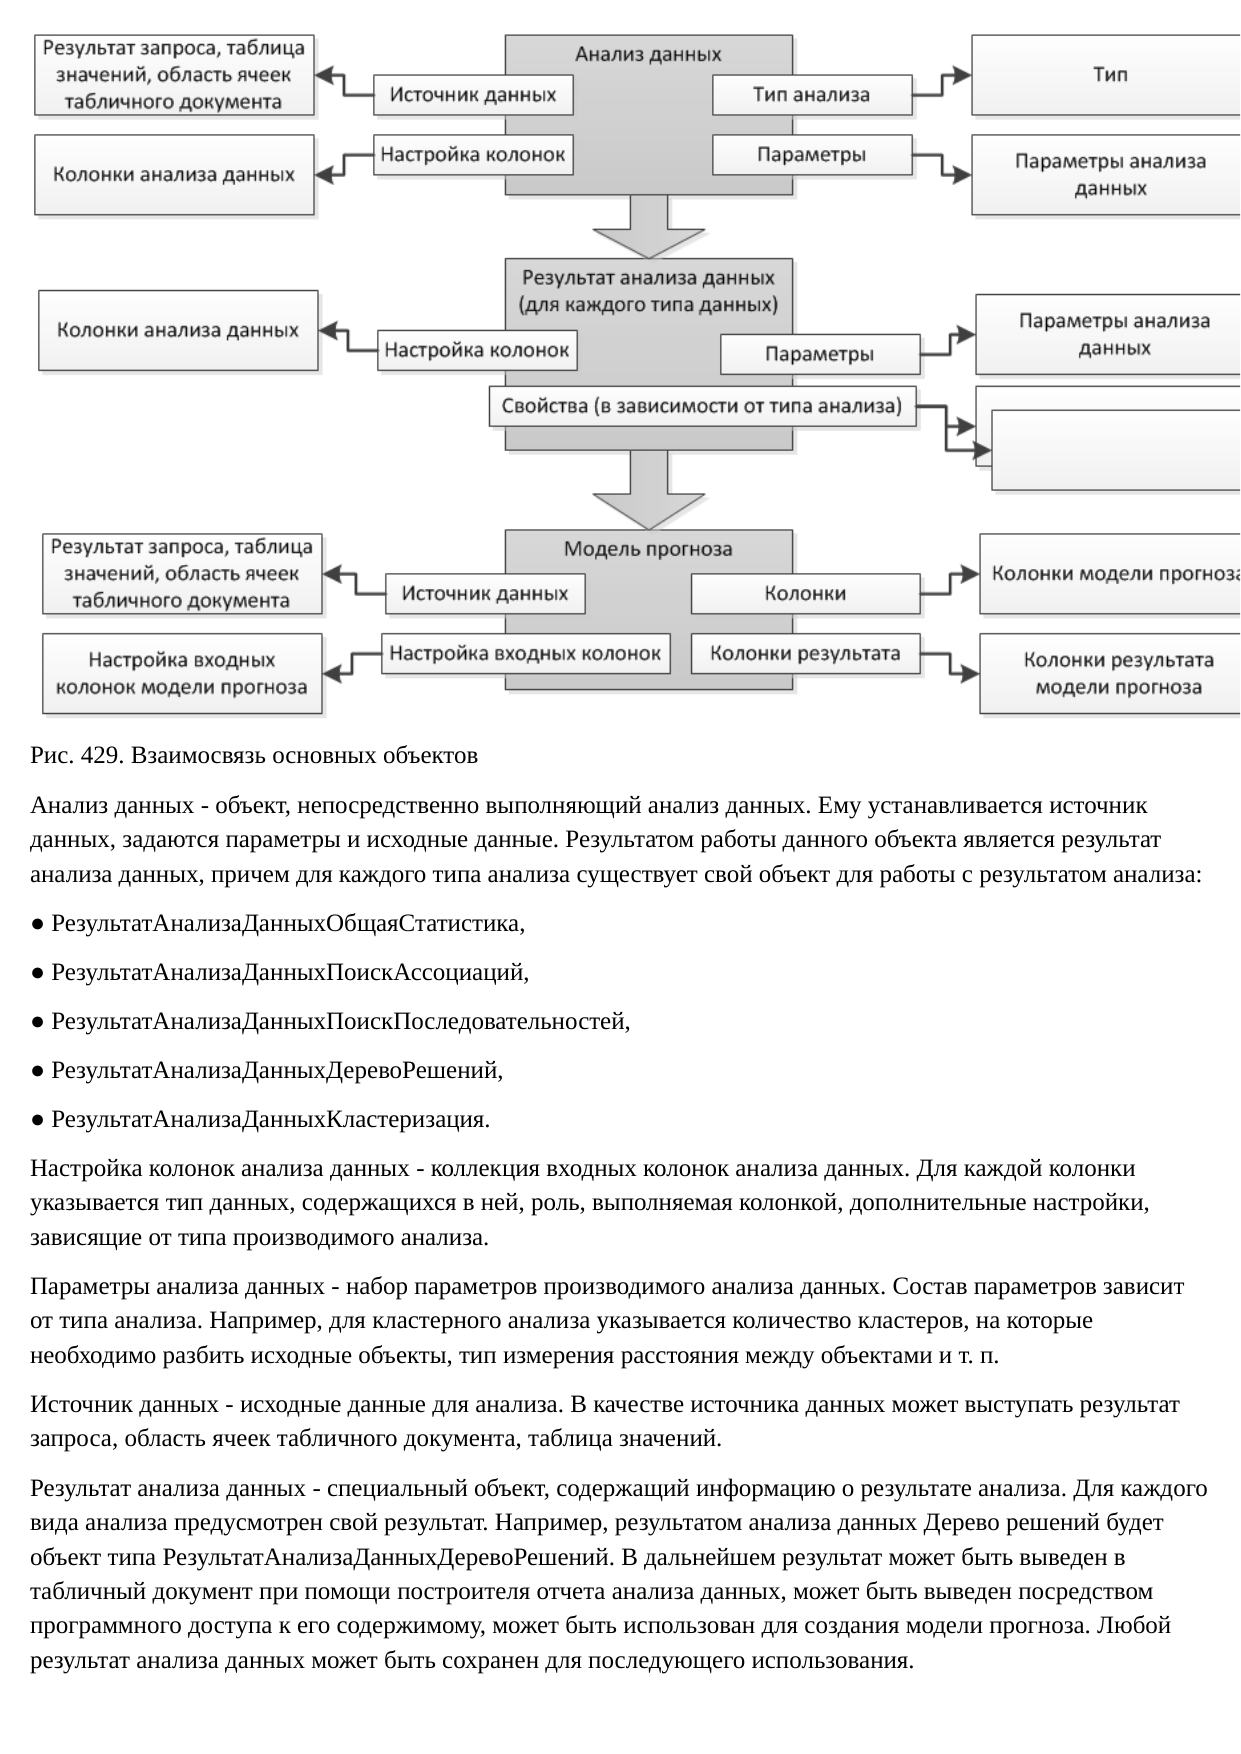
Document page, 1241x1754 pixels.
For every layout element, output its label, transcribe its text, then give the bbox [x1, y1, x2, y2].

text ● РезультатАнализаДанныхКластеризация. [30, 1104, 1211, 1133]
text Источник данных ‑ исходные данные для анализа. В качестве источника данных может выступать результат запроса, область ячеек табличного документа, таблица значений. [30, 1389, 1211, 1452]
text ● РезультатАнализаДанныхОбщаяСтатистика, [30, 908, 1211, 936]
text Результат анализа данных ‑ специальный объект, содержащий информацию о результате анализа. Для каждого вида анализа предусмотрен свой результат. Например, результатом анализа данных Дерево решений будет объект типа РезультатАнализаДанныхДеревоРешений. В дальнейшем результат может быть выведен в табличный документ при помощи построителя отчета анализа данных, может быть выведен посредством программного доступа к его содержимому, может быть использован для создания модели прогноза. Любой результат анализа данных может быть сохранен для последующего использования. [30, 1473, 1211, 1674]
text ● РезультатАнализаДанныхПоискПоследовательностей, [30, 1006, 1211, 1034]
text Рис. 429. Взаимосвязь основных объектов [30, 741, 1211, 769]
text Анализ данных ‑ объект, непосредственно выполняющий анализ данных. Ему устанавливается источник данных, задаются параметры и исходные данные. Результатом работы данного объекта является результат анализа данных, причем для каждого типа анализа существует свой объект для работы с результатом анализа: [30, 790, 1211, 887]
picture [29, 28, 1241, 721]
text Настройка колонок анализа данных ‑ коллекция входных колонок анализа данных. Для каждой колонки указывается тип данных, содержащихся в ней, роль, выполняемая колонкой, дополнительные настройки, зависящие от типа производимого анализа. [30, 1153, 1211, 1251]
text ● РезультатАнализаДанныхПоискАссоциаций, [30, 957, 1211, 986]
text Параметры анализа данных ‑ набор параметров производимого анализа данных. Состав параметров зависит от типа анализа. Например, для кластерного анализа указывается количество кластеров, на которые необходимо разбить исходные объекты, тип измерения расстояния между объектами и т. п. [30, 1271, 1211, 1369]
text ● РезультатАнализаДанныхДеревоРешений, [30, 1055, 1211, 1084]
